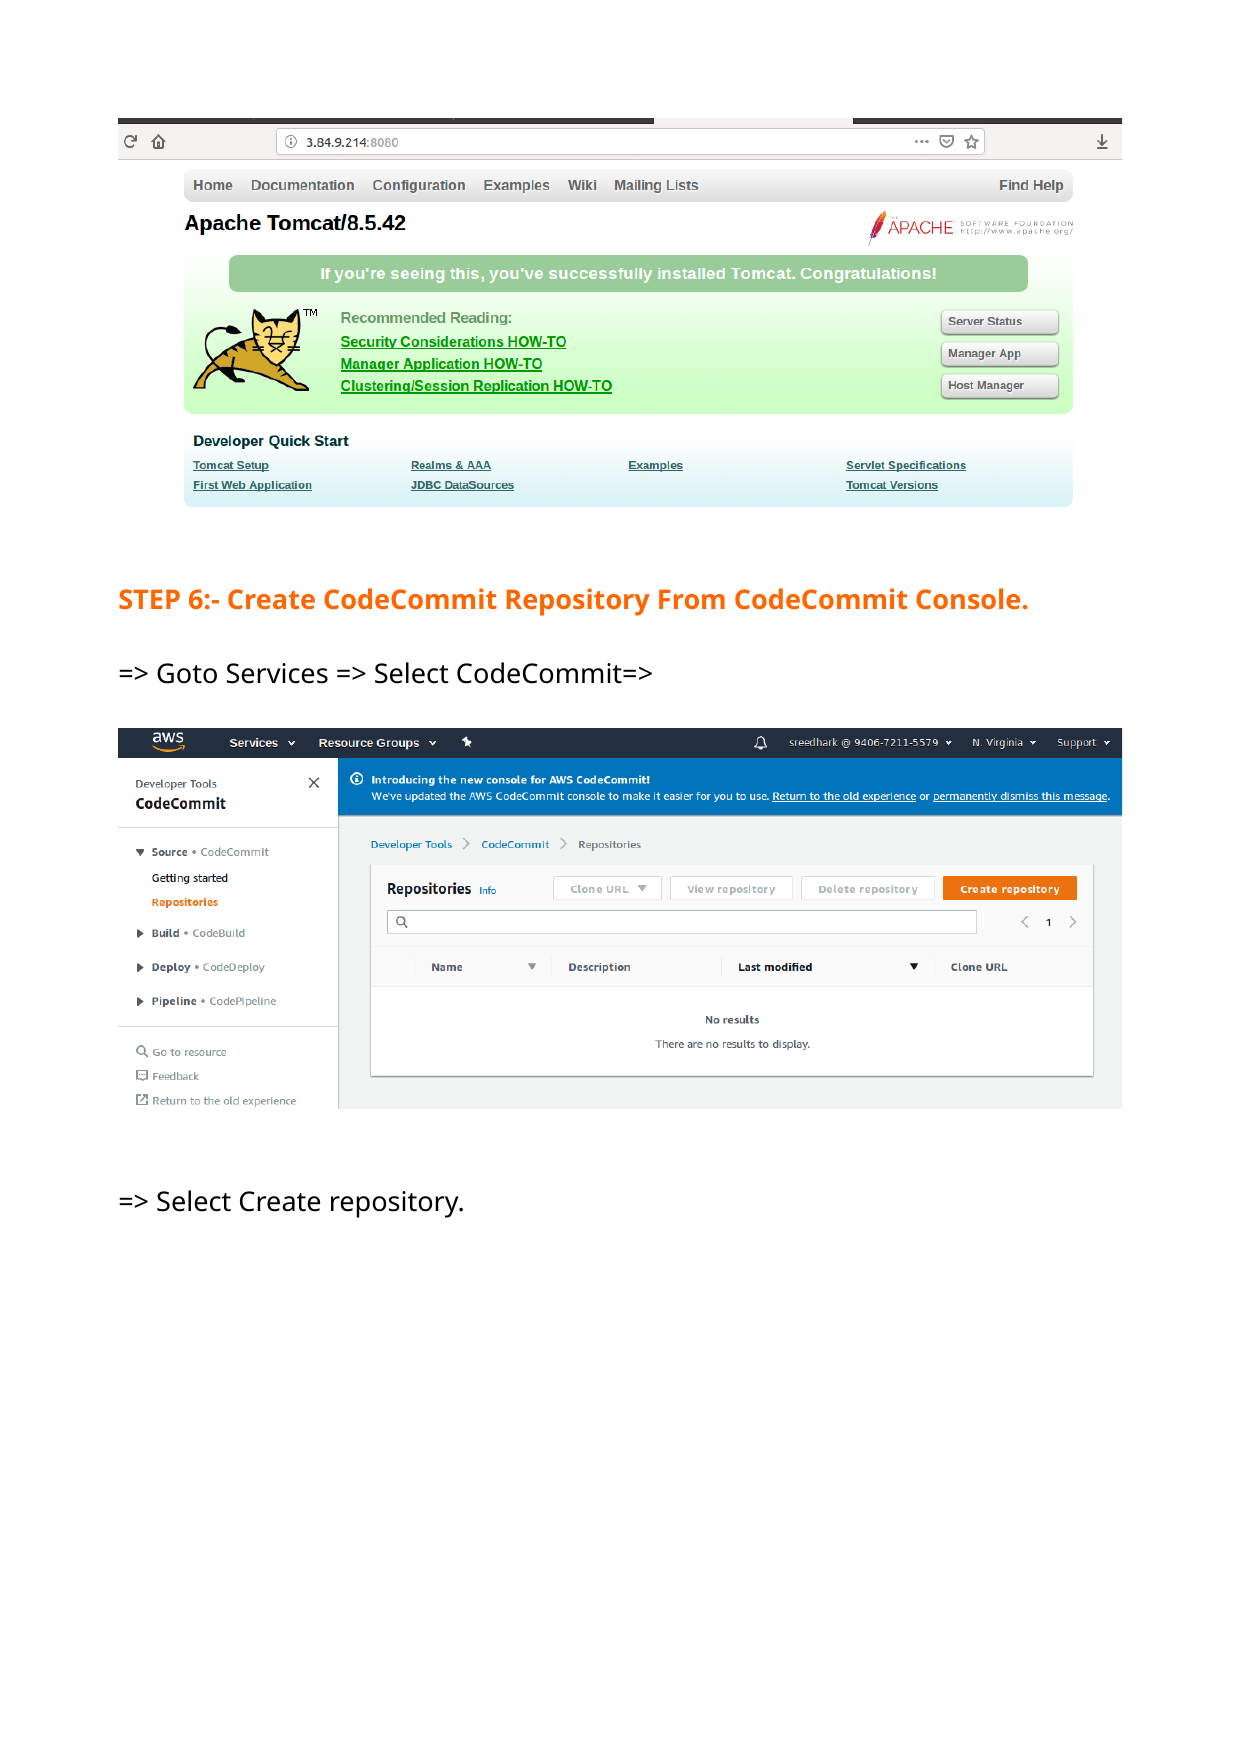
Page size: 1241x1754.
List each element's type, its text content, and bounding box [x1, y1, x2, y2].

picture [118, 118, 1123, 507]
text => Goto Services => Select CodeCommit=> [118, 654, 1122, 691]
picture [118, 728, 1123, 1109]
text STEP 6:- Create CodeCommit Repository From CodeCommit Console. [118, 581, 1122, 617]
text => Select Create repository. [118, 1183, 1122, 1219]
